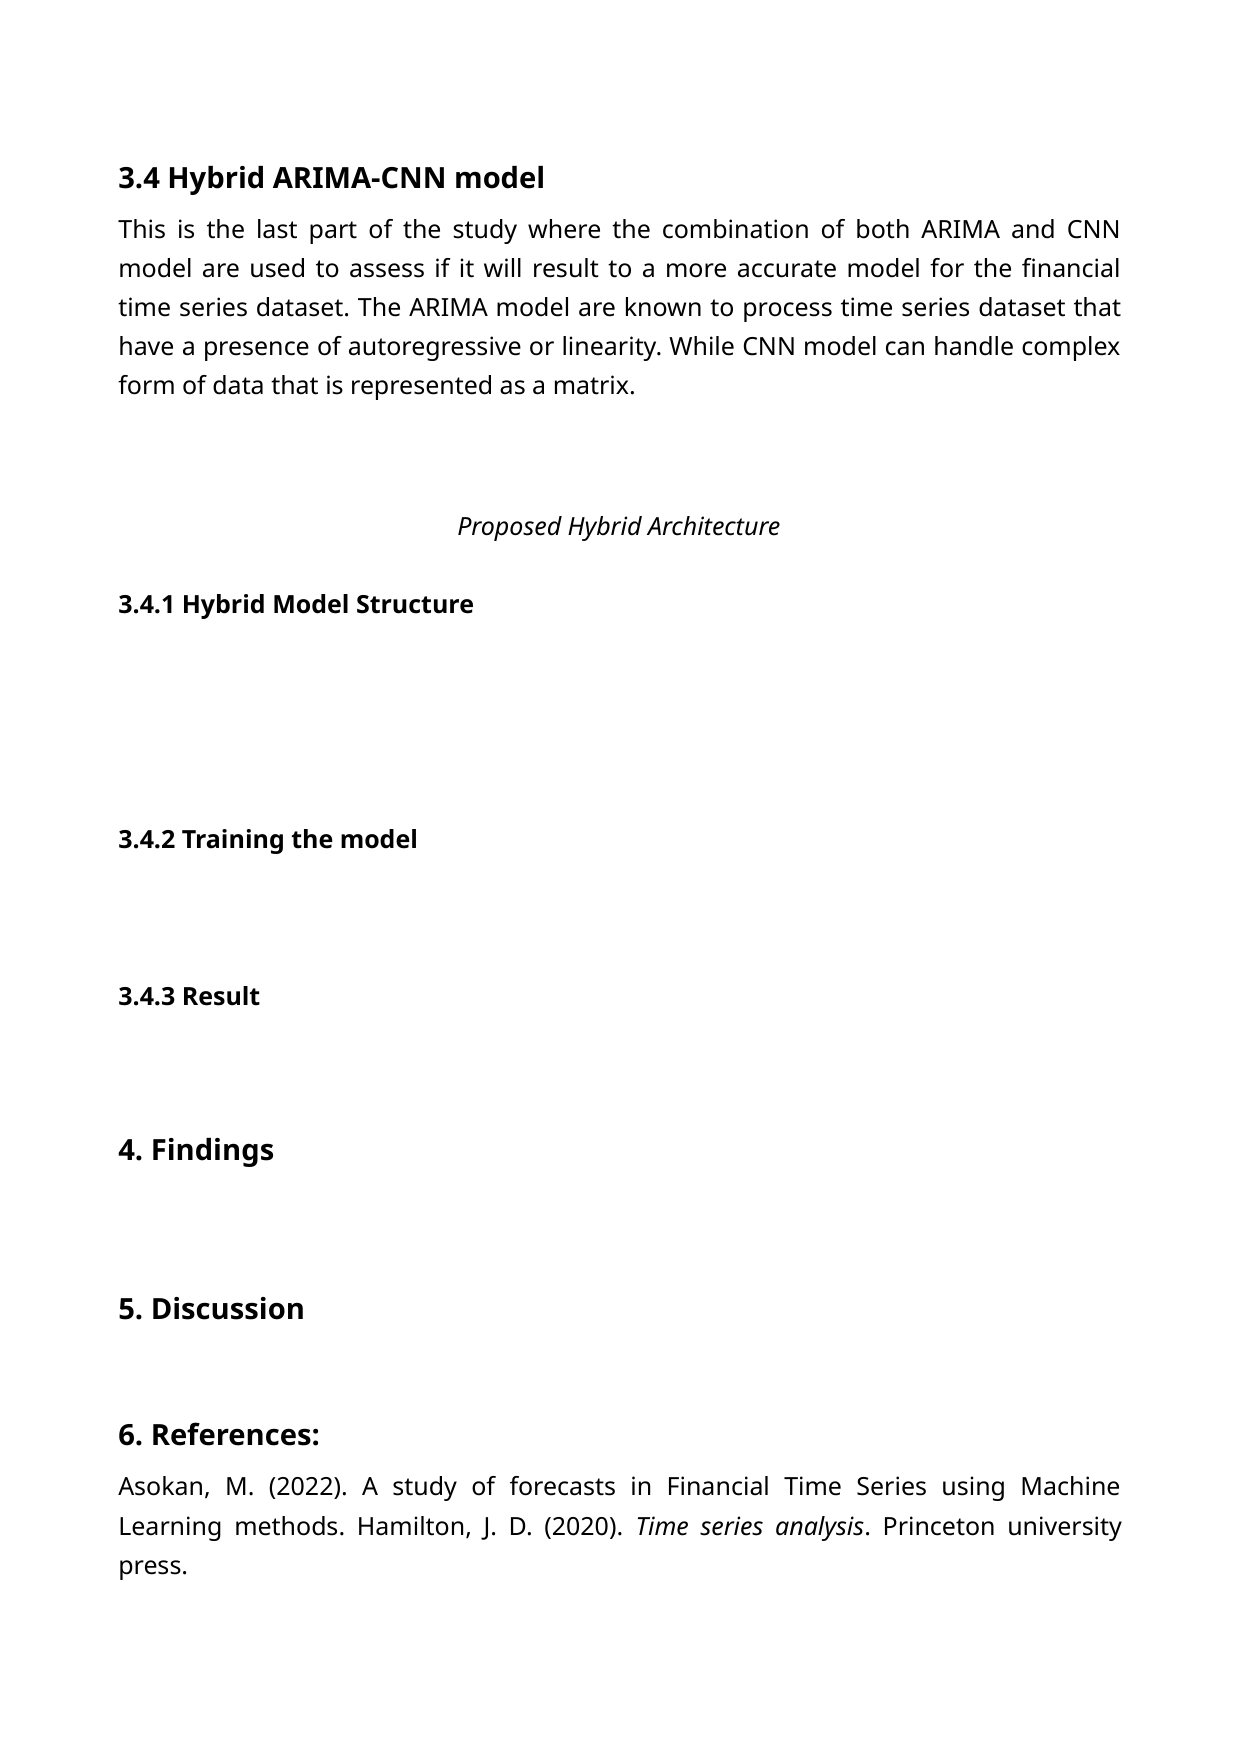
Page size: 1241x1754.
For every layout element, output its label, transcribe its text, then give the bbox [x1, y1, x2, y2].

text 3.4.3 Result [118, 979, 1122, 1013]
text Asokan, M. (2022). A study of forecasts in Financial Time Series using Machine Learning methods. Hamilton, J. D. (2020). Time series analysis. Princeton university press. [118, 1469, 1122, 1581]
text 4. Findings [118, 1129, 1122, 1169]
text Proposed Hybrid Architecture [118, 509, 1122, 543]
text 3.4.2 Training the model [118, 822, 1122, 856]
text 3.4.1 Hybrid Model Structure [118, 587, 1122, 621]
text 3.4 Hybrid ARIMA-CNN model [118, 157, 1122, 197]
text 5. Discussion [118, 1288, 1122, 1328]
text This is the last part of the study where the combination of both ARIMA and CNN model are used to assess if it will result to a more accurate model for the financial time series dataset. The ARIMA model are known to process time series dataset that have a presence of autoregressive or linearity. While CNN model can handle complex form of data that is represented as a matrix. [118, 211, 1122, 402]
text 6. References: [118, 1415, 1122, 1454]
